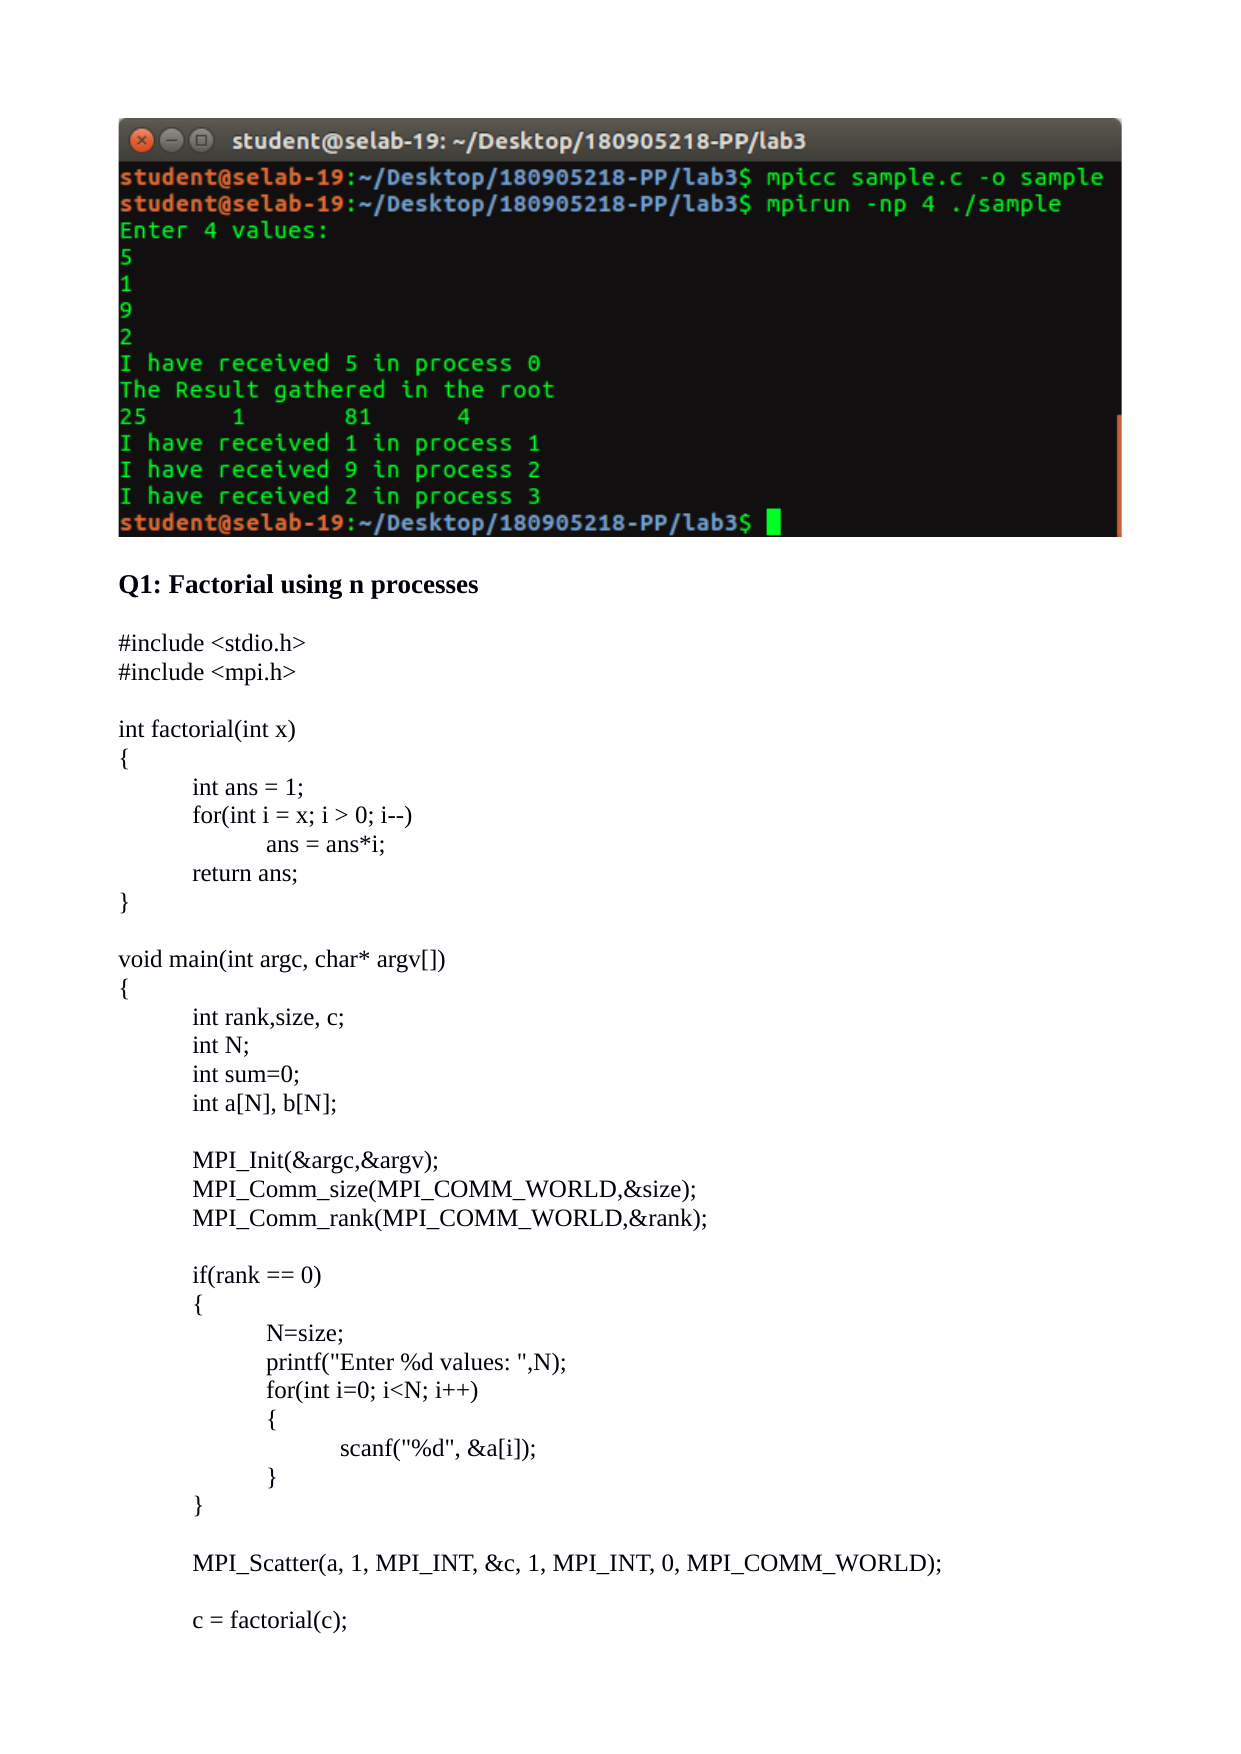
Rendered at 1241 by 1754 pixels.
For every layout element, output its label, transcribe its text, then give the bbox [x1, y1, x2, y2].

text return ans; [118, 858, 1122, 887]
text int ans = 1; [118, 772, 1122, 800]
text N=size; [118, 1318, 1122, 1347]
text MPI_Comm_rank(MPI_COMM_WORLD,&rank); [118, 1203, 1122, 1232]
text MPI_Scatter(a, 1, MPI_INT, &c, 1, MPI_INT, 0, MPI_COMM_WORLD); [118, 1548, 1122, 1577]
text { [118, 1289, 1122, 1318]
text int rank,size, c; [118, 1002, 1122, 1030]
text { [118, 973, 1122, 1002]
text int N; [118, 1030, 1122, 1059]
text scanf("%d", &a[i]); [118, 1433, 1122, 1462]
text MPI_Init(&argc,&argv); [118, 1145, 1122, 1174]
text } [118, 887, 1122, 915]
text void main(int argc, char* argv[]) [118, 944, 1122, 973]
text #include <mpi.h> [118, 657, 1122, 685]
text { [118, 743, 1122, 772]
text } [118, 1490, 1122, 1519]
text if(rank == 0) [118, 1260, 1122, 1289]
text for(int i=0; i<N; i++) [118, 1375, 1122, 1404]
text { [118, 1404, 1122, 1433]
text int factorial(int x) [118, 714, 1122, 743]
text } [118, 1462, 1122, 1490]
text int a[N], b[N]; [118, 1088, 1122, 1117]
text #include <stdio.h> [118, 628, 1122, 657]
text printf("Enter %d values: ",N); [118, 1347, 1122, 1375]
text for(int i = x; i > 0; i--) [118, 800, 1122, 829]
text ans = ans*i; [118, 829, 1122, 858]
text c = factorial(c); [118, 1605, 1122, 1634]
text int sum=0; [118, 1059, 1122, 1088]
text MPI_Comm_size(MPI_COMM_WORLD,&size); [118, 1174, 1122, 1203]
text Q1: Factorial using n processes [118, 568, 1122, 599]
picture [118, 118, 1122, 537]
